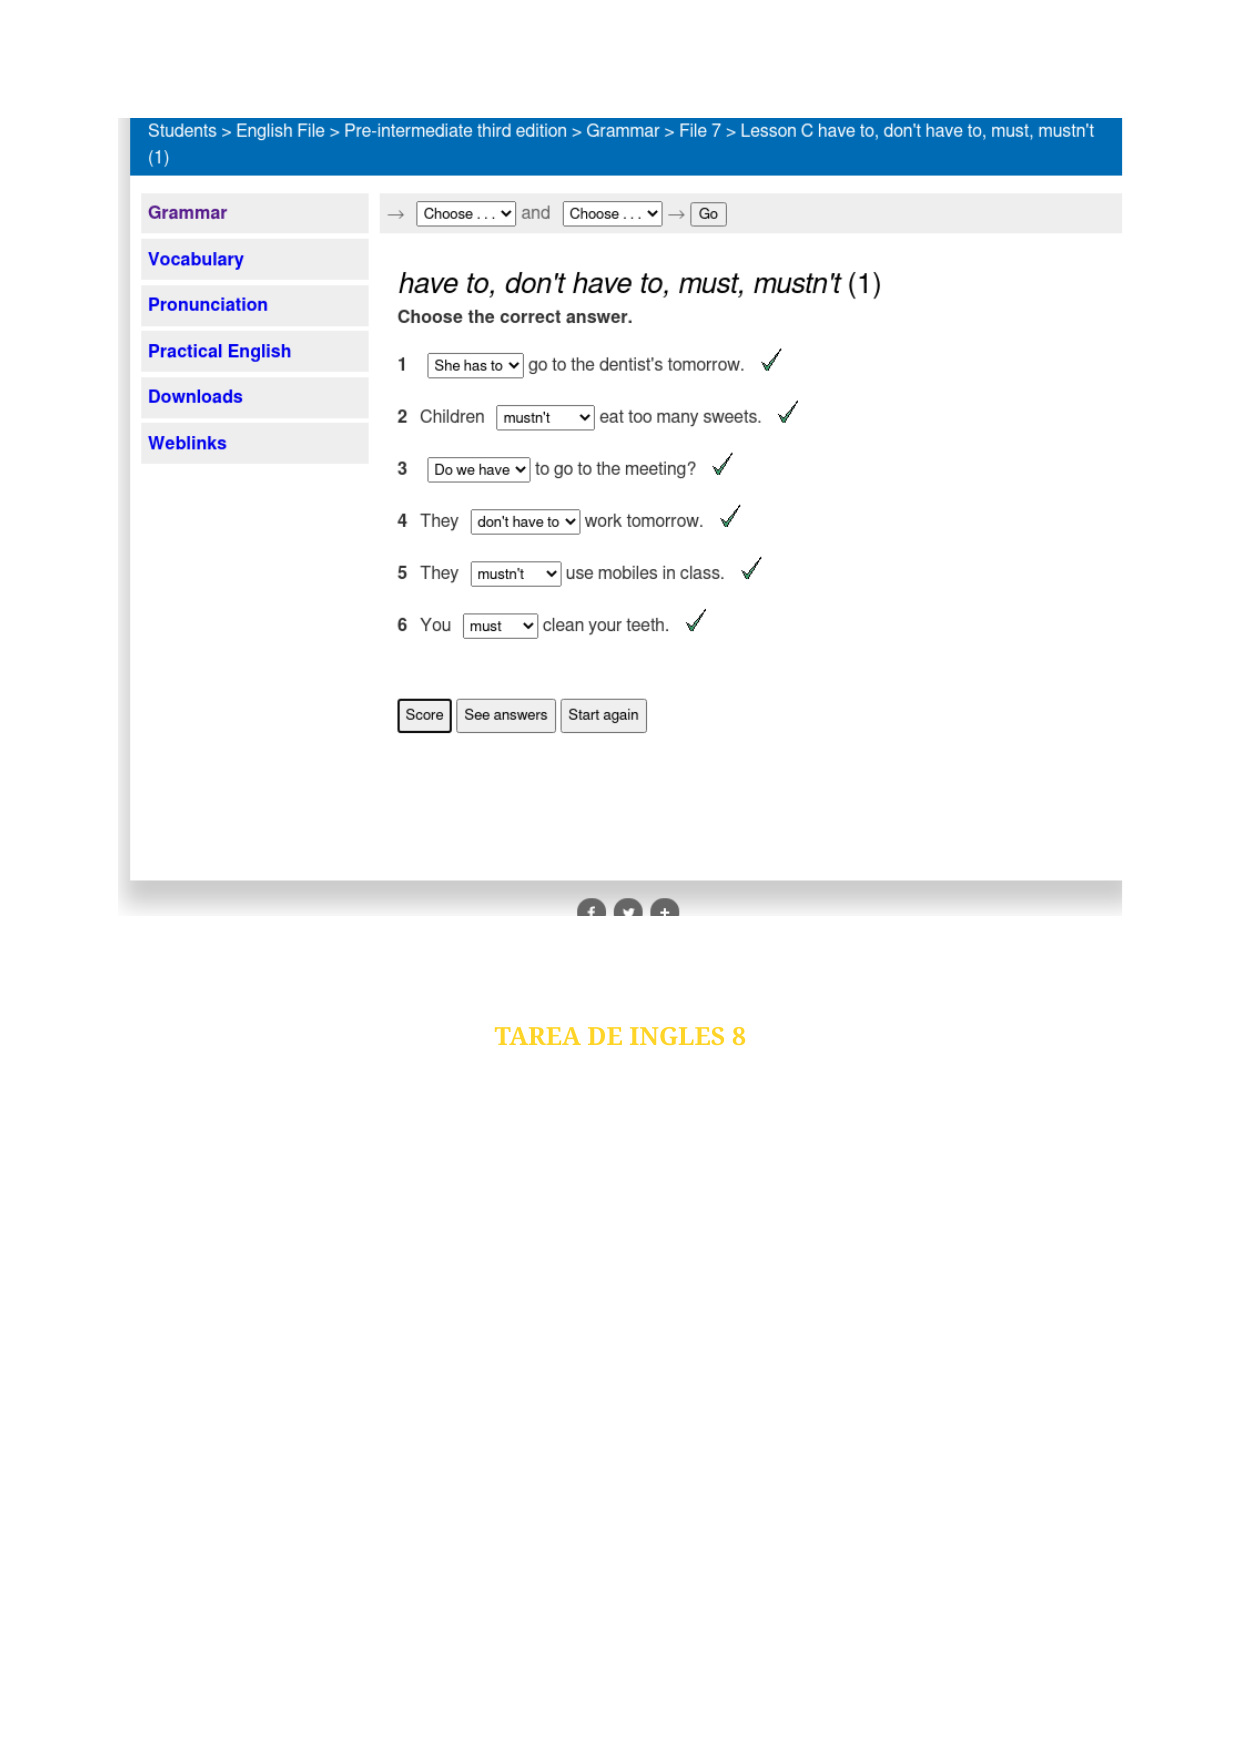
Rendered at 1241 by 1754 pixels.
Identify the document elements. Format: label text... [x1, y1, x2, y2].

picture [118, 118, 1123, 916]
text TAREA DE INGLES 8 [118, 1018, 1122, 1052]
